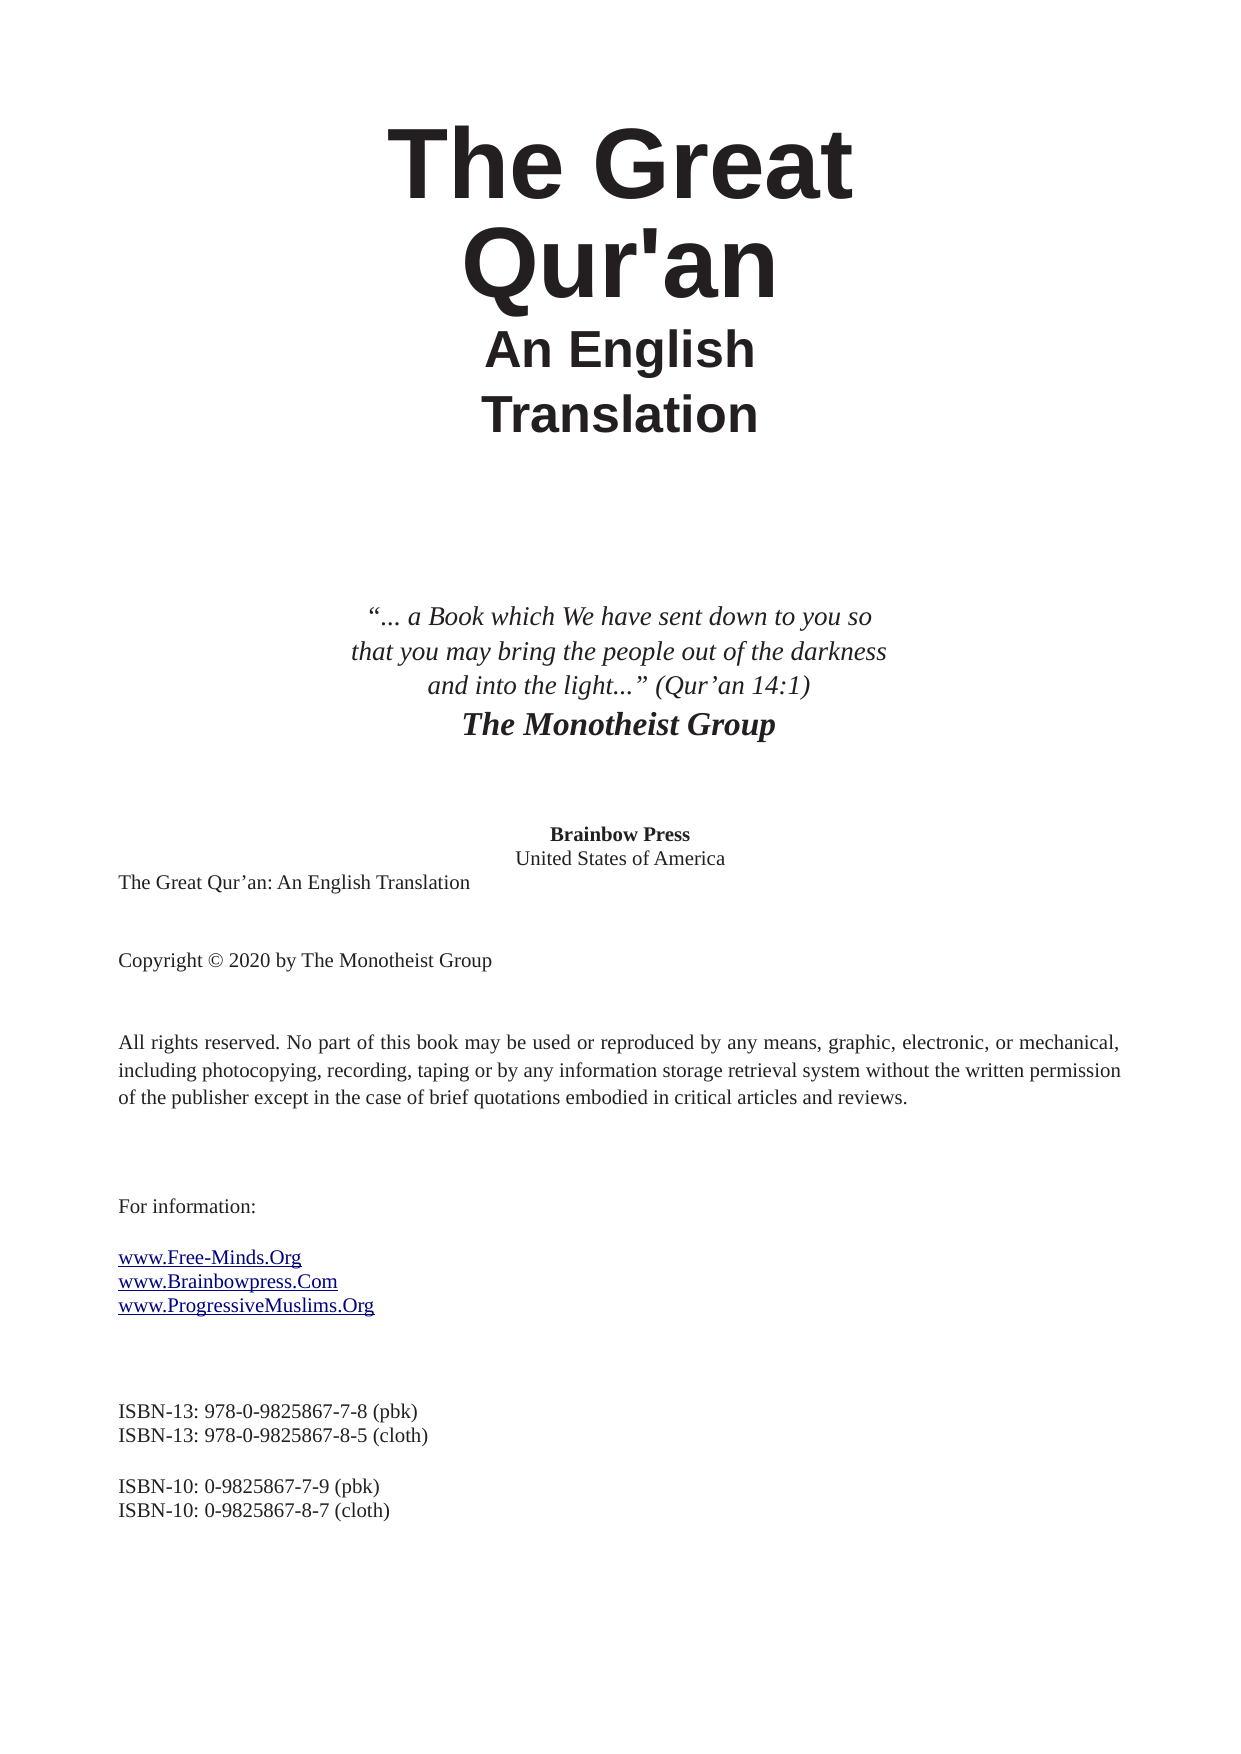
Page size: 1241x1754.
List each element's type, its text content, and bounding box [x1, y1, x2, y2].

text Brainbow Press [118, 822, 1122, 846]
text Copyright © 2020 by The Monotheist Group [118, 948, 1122, 972]
text ISBN-10: 0-9825867-8-7 (cloth) [118, 1498, 1122, 1522]
text ISBN-13: 978-0-9825867-7-8 (pbk) [118, 1398, 1122, 1423]
text An English Translation [118, 318, 1122, 444]
text ISBN-13: 978-0-9825867-8-5 (cloth) [118, 1423, 1122, 1447]
text For information: [118, 1194, 1122, 1218]
text The Great Qur’an: An English Translation [118, 870, 1122, 894]
text www.Free-Minds.Org [118, 1245, 1122, 1269]
text www.ProgressiveMuslims.Org [118, 1293, 1122, 1317]
text ISBN-10: 0-9825867-7-9 (pbk) [118, 1474, 1122, 1498]
text www.Brainbowpress.Com [118, 1269, 1122, 1293]
text “... a Book which We have sent down to you so that you may bring the people out of the darkness and into the light...” (Qur’an 14:1) [118, 600, 1122, 701]
text The Monotheist Group [118, 704, 1122, 743]
text All rights reserved. No part of this book may be used or reproduced by any means, graphic, electronic, or mechanical, including photocopying, recording, taping or by any information storage retrieval system without the written permission of the publisher except in the case of brief quotations embodied in critical articles and reviews. [118, 1030, 1122, 1109]
subtitle The Great Qur'an [118, 118, 1122, 318]
text United States of America [118, 846, 1122, 870]
